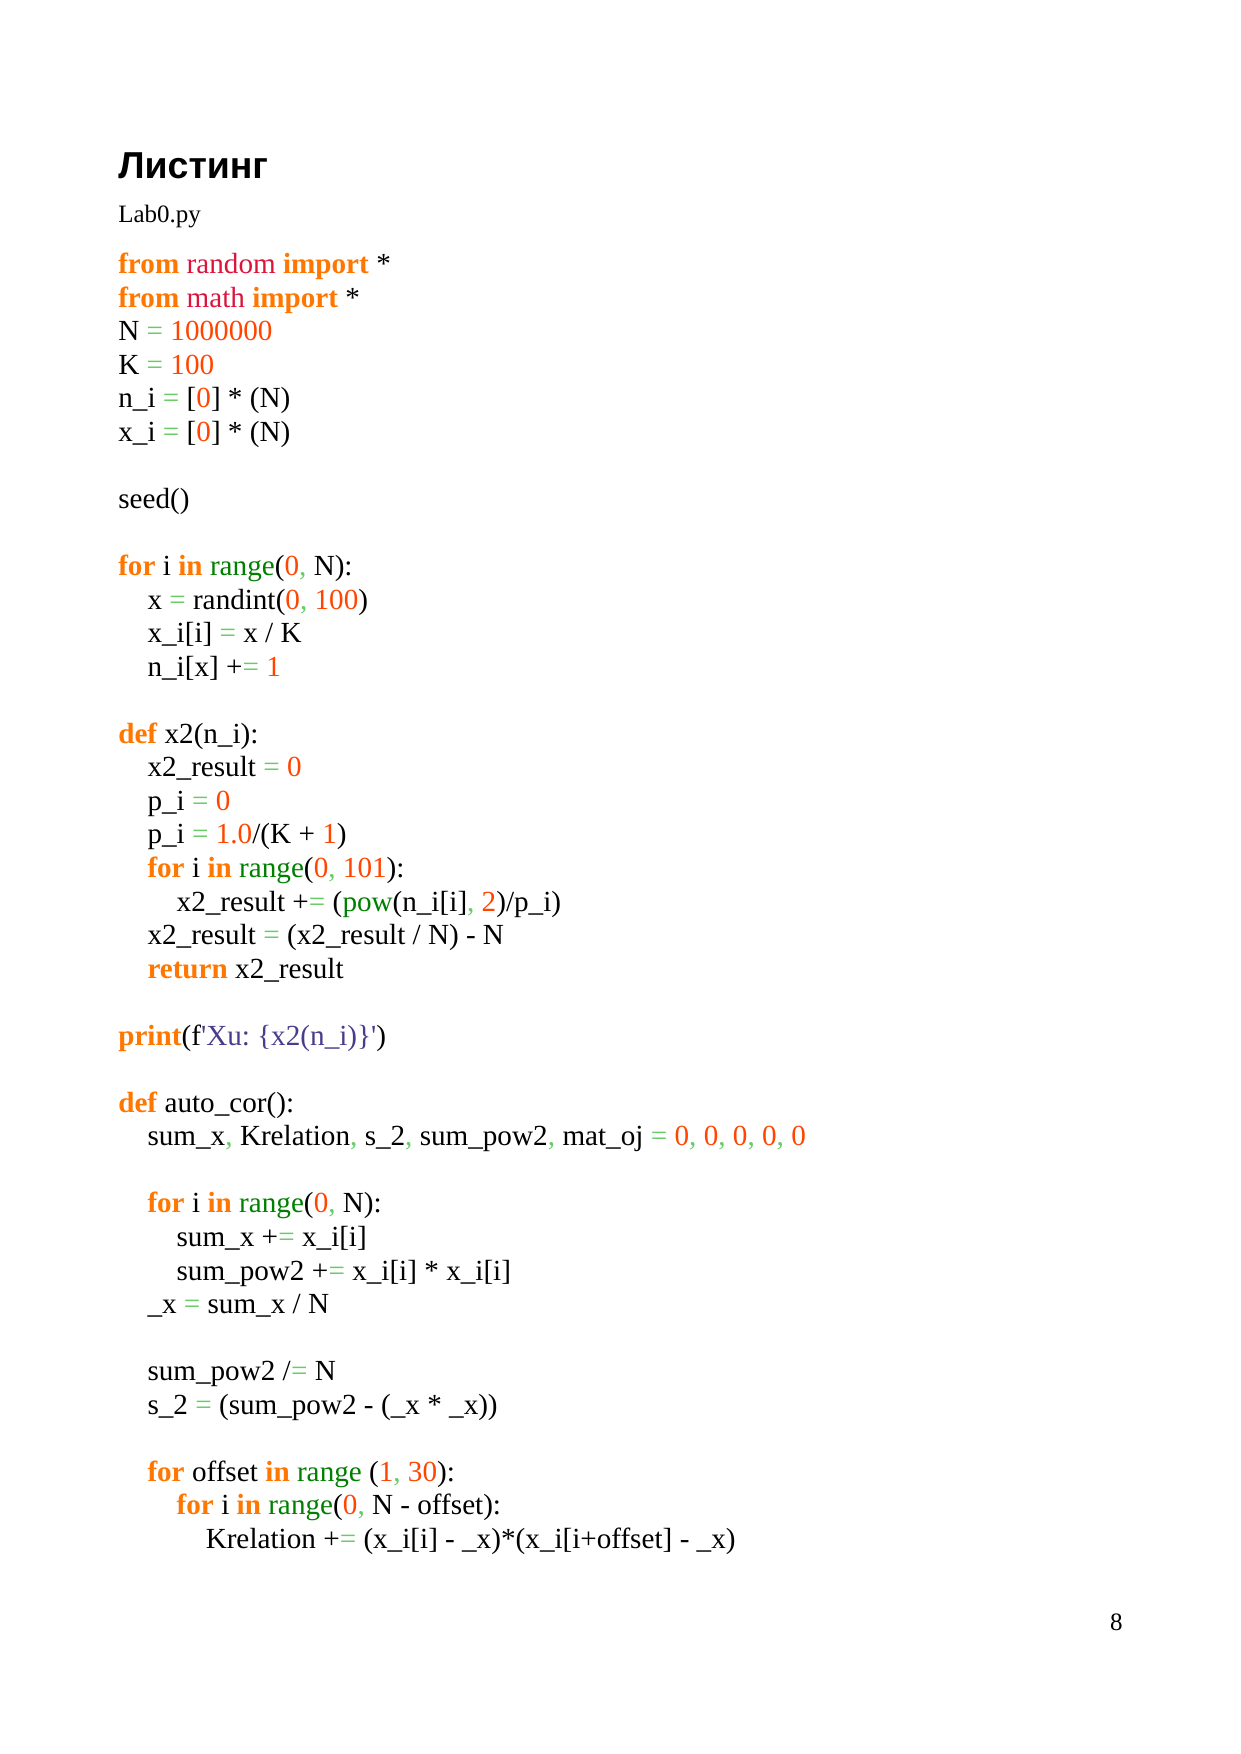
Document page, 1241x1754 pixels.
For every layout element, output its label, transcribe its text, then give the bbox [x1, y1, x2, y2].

text sum_x += x_i[i] [118, 1219, 1122, 1253]
text for offset in range (1, 30): [118, 1454, 1122, 1487]
text def auto_cor(): [118, 1085, 1122, 1118]
text x2_result += (pow(n_i[i], 2)/p_i) [118, 884, 1122, 917]
text sum_pow2 += x_i[i] * x_i[i] [118, 1253, 1122, 1286]
text p_i = 0 [118, 783, 1122, 817]
text seed() [118, 481, 1122, 515]
text n_i = [0] * (N) [118, 381, 1122, 414]
text from math import * [118, 280, 1122, 313]
text p_i = 1.0/(K + 1) [118, 817, 1122, 850]
text return x2_result [118, 951, 1122, 984]
text sum_x, Krelation, s_2, sum_pow2, mat_oj = 0, 0, 0, 0, 0 [118, 1118, 1122, 1152]
text x_i[i] = x / K [118, 615, 1122, 649]
text from random import * [118, 246, 1122, 280]
text def x2(n_i): [118, 716, 1122, 749]
text x2_result = (x2_result / N) - N [118, 917, 1122, 951]
subtitle Листинг [118, 143, 1122, 186]
text for i in range(0, N): [118, 1186, 1122, 1219]
text sum_pow2 /= N [118, 1353, 1122, 1387]
text _x = sum_x / N [118, 1286, 1122, 1320]
text Krelation += (x_i[i] - _x)*(x_i[i+offset] - _x) [118, 1521, 1122, 1554]
text for i in range(0, 101): [118, 850, 1122, 884]
text x = randint(0, 100) [118, 582, 1122, 615]
text Lab0.py [118, 199, 1122, 227]
text N = 1000000 [118, 313, 1122, 347]
text s_2 = (sum_pow2 - (_x * _x)) [118, 1387, 1122, 1420]
text print(f'Xu: {x2(n_i)}') [118, 1018, 1122, 1051]
text x2_result = 0 [118, 749, 1122, 783]
text for i in range(0, N): [118, 548, 1122, 582]
text K = 100 [118, 347, 1122, 381]
text x_i = [0] * (N) [118, 414, 1122, 448]
text for i in range(0, N - offset): [118, 1487, 1122, 1521]
text n_i[x] += 1 [118, 649, 1122, 682]
